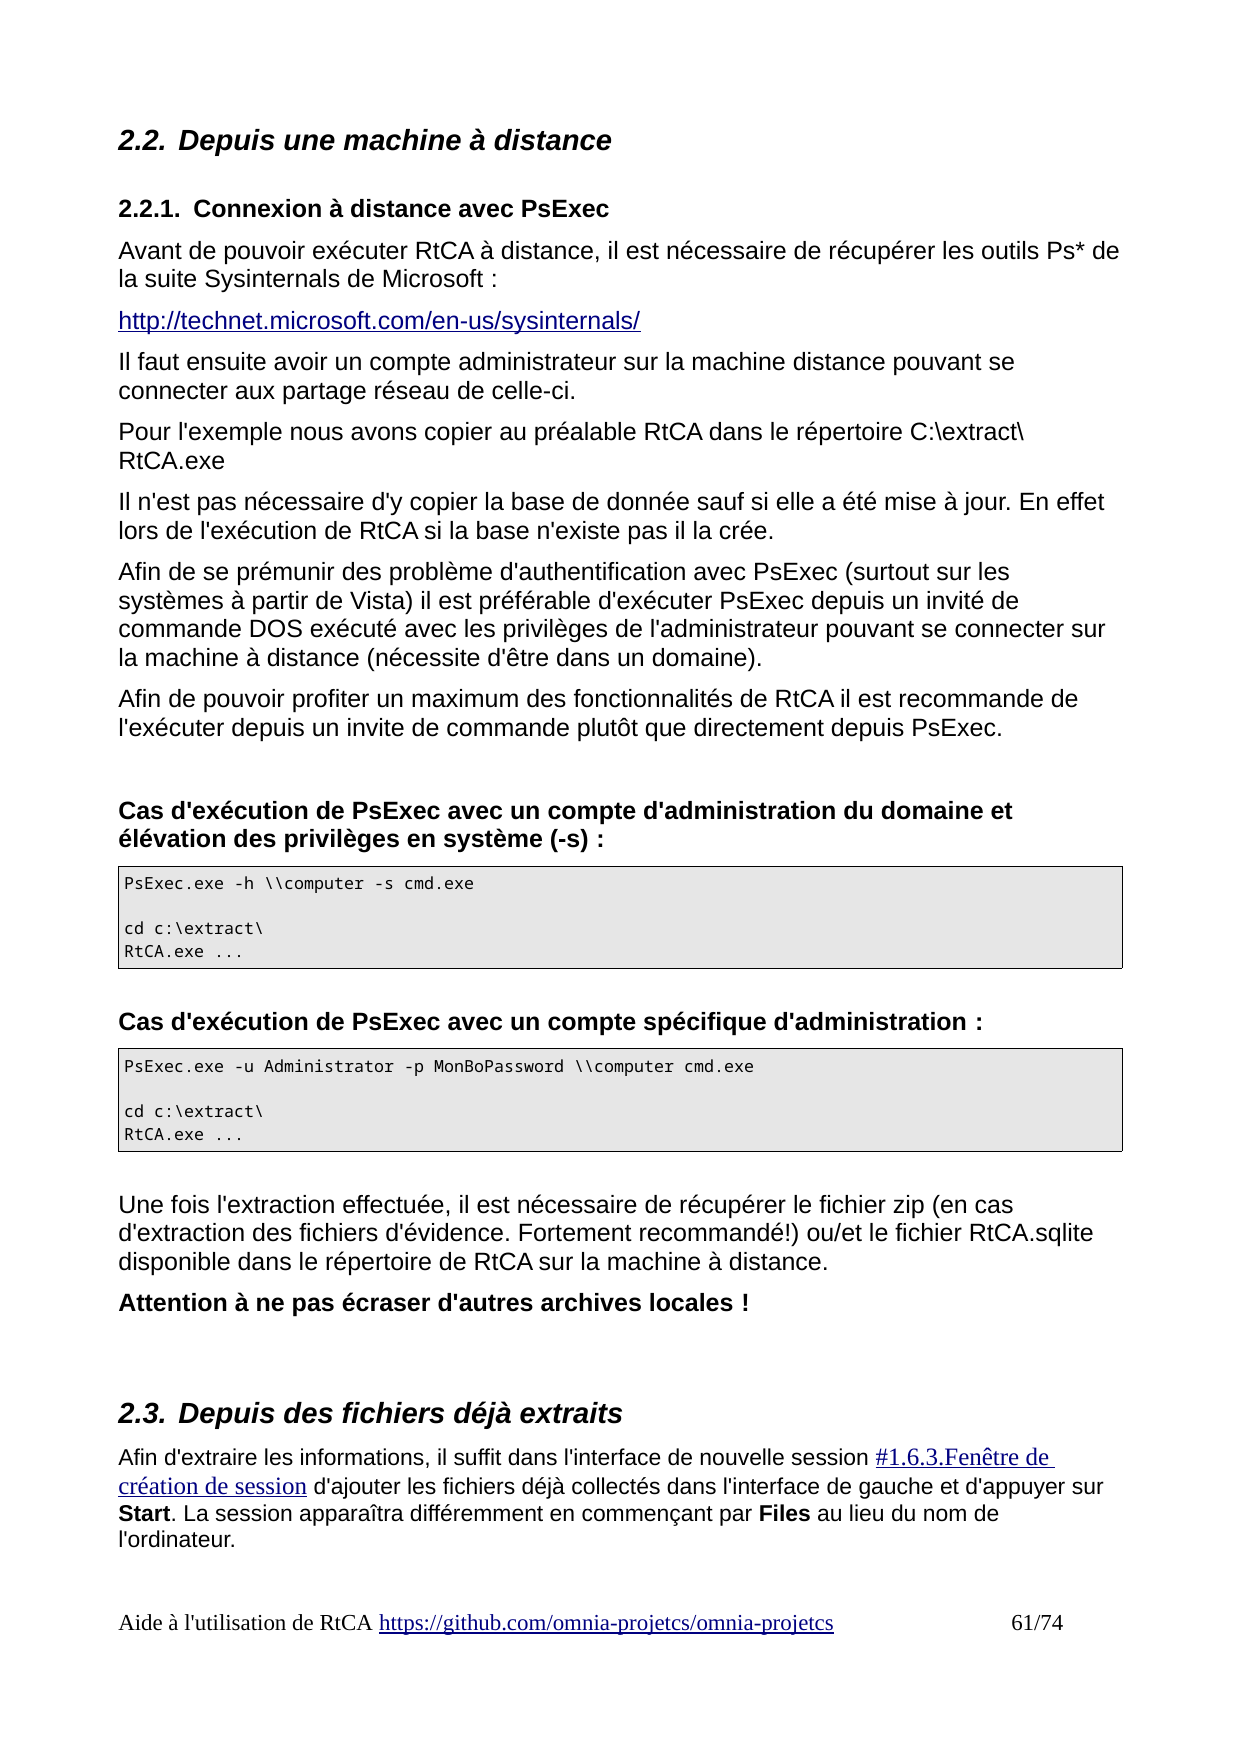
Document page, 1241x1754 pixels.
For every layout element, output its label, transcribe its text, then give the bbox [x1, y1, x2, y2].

text Une fois l'extraction effectuée, il est nécessaire de récupérer le fichier zip (en cas d'extraction des fichiers d'évidence. Fortement recommandé!) ou/et le fichier RtCA.sqlite disponible dans le répertoire de RtCA sur la machine à distance. [118, 1190, 1122, 1276]
text Pour l'exemple nous avons copier au préalable RtCA dans le répertoire C:\extract\RtCA.exe [118, 417, 1122, 474]
text Cas d'exécution de PsExec avec un compte d'administration du domaine et élévation des privilèges en système (-s) : [118, 796, 1122, 853]
text Il n'est pas nécessaire d'y copier la base de donnée sauf si elle a été mise à jour. En effet lors de l'exécution de RtCA si la base n'existe pas il la crée. [118, 487, 1122, 544]
text Afin de pouvoir profiter un maximum des fonctionnalités de RtCA il est recommande de l'exécuter depuis un invite de commande plutôt que directement depuis PsExec. [118, 684, 1122, 742]
text Afin de se prémunir des problème d'authentification avec PsExec (surtout sur les systèmes à partir de Vista) il est préférable d'exécuter PsExec depuis un invité de commande DOS exécuté avec les privilèges de l'administrateur pouvant se connecter sur la machine à distance (nécessite d'être dans un domaine). [118, 557, 1122, 672]
table_header PsExec.exe -u Administrator -p MonBoPassword \\computer cmd.exe cd c:\extract\ RtCA.exe ... [119, 1049, 1122, 1151]
table_header PsExec.exe -h \\computer -s cmd.exe cd c:\extract\ RtCA.exe ... [119, 867, 1122, 968]
text Attention à ne pas écraser d'autres archives locales ! [118, 1288, 1122, 1317]
subtitle Depuis une machine à distance [118, 123, 1122, 157]
text http://technet.microsoft.com/en-us/sysinternals/ [118, 306, 1122, 334]
text Il faut ensuite avoir un compte administrateur sur la machine distance pouvant se connecter aux partage réseau de celle-ci. [118, 347, 1122, 404]
subtitle Depuis des fichiers déjà extraits [118, 1396, 1122, 1429]
text Avant de pouvoir exécuter RtCA à distance, il est nécessaire de récupérer les outils Ps* de la suite Sysinternals de Microsoft : [118, 236, 1122, 293]
text Cas d'exécution de PsExec avec un compte spécifique d'administration : [118, 1007, 1122, 1036]
text Afin d'extraire les informations, il suffit dans l'interface de nouvelle session #1.6.3.Fenêtre de création de session d'ajouter les fichiers déjà collectés dans l'interface de gauche et d'appuyer sur Start. La session apparaîtra différemment en commençant par Files au lieu du nom de l'ordinateur. [118, 1442, 1122, 1552]
subtitle Connexion à distance avec PsExec [118, 194, 1122, 223]
